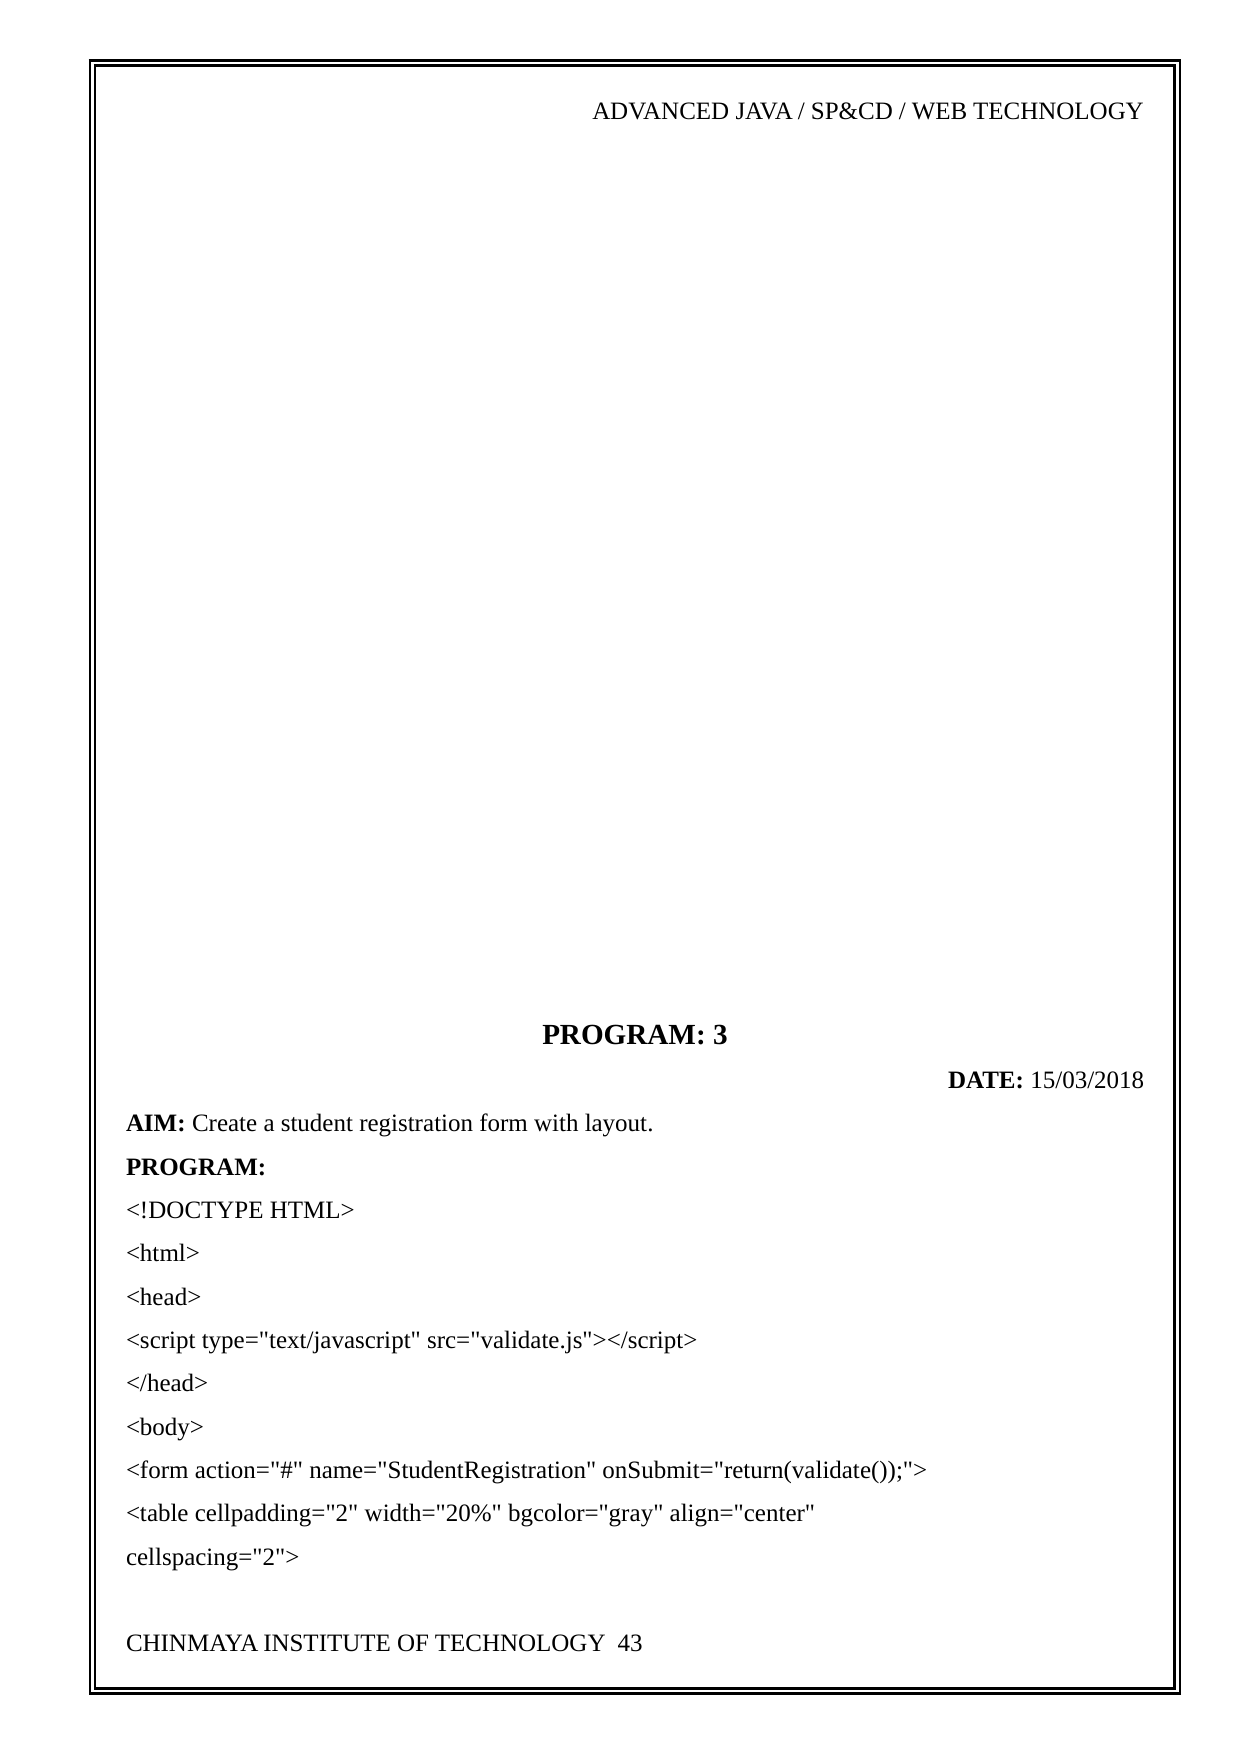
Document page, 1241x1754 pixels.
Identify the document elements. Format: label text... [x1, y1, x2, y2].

text <head> [126, 1282, 1144, 1310]
text <script type="text/javascript" src="validate.js"></script> [126, 1325, 1144, 1354]
text </head> [126, 1368, 1144, 1397]
text <form action="#" name="StudentRegistration" onSubmit="return(validate());"> [126, 1455, 1144, 1484]
text AIM: Create a student registration form with layout. [126, 1108, 1144, 1137]
text <body> [126, 1412, 1144, 1440]
text DATE: 15/03/2018 [126, 1065, 1144, 1094]
text PROGRAM: [126, 1152, 1144, 1180]
text <html> [126, 1238, 1144, 1267]
text cellspacing="2"> [126, 1542, 1144, 1570]
text <!DOCTYPE HTML> [126, 1195, 1144, 1224]
text <table cellpadding="2" width="20%" bgcolor="gray" align="center" [126, 1498, 1144, 1527]
text PROGRAM: 3 [126, 1017, 1144, 1050]
